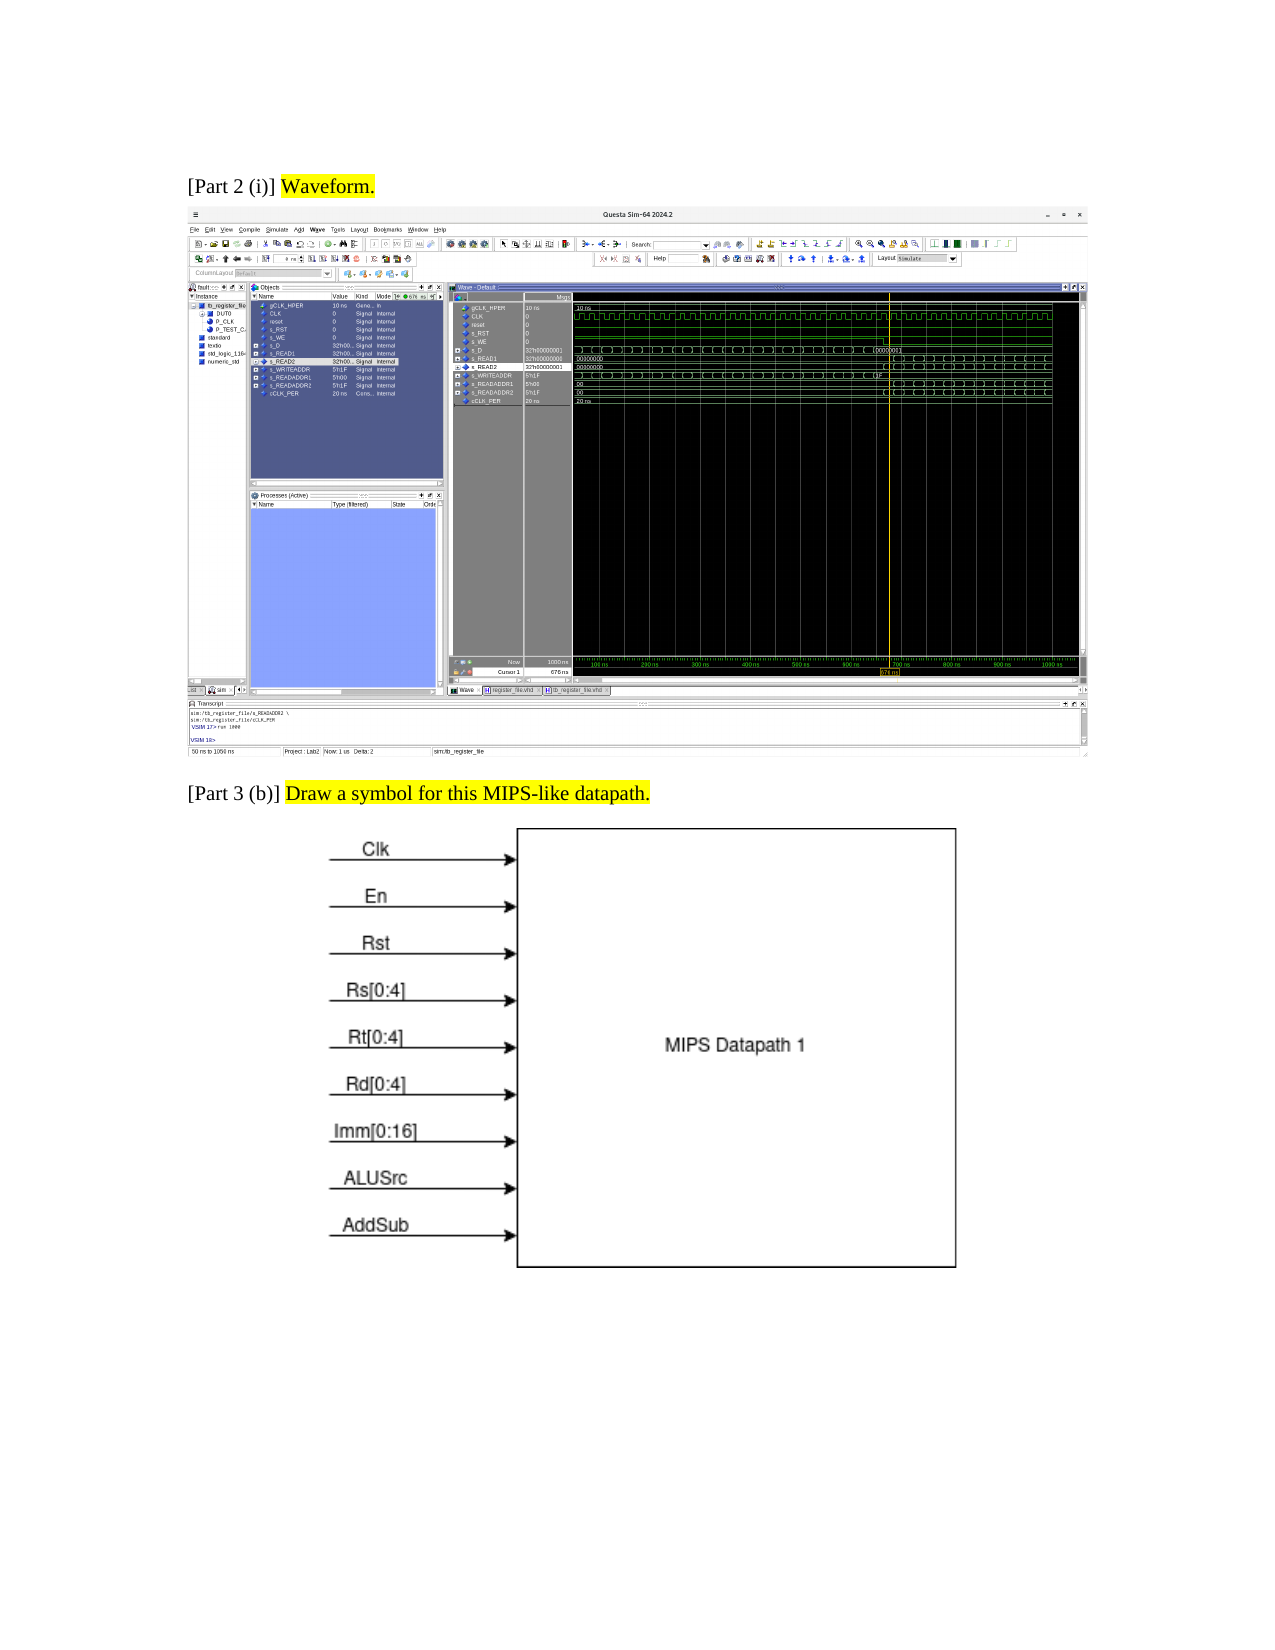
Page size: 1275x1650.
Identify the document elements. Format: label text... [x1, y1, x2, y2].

picture [187, 206, 1088, 757]
text [Part 2 (i)] Waveform. [187, 174, 1087, 198]
picture [318, 828, 957, 1268]
text [Part 3 (b)] Draw a symbol for this MIPS-like datapath. [187, 780, 1087, 804]
